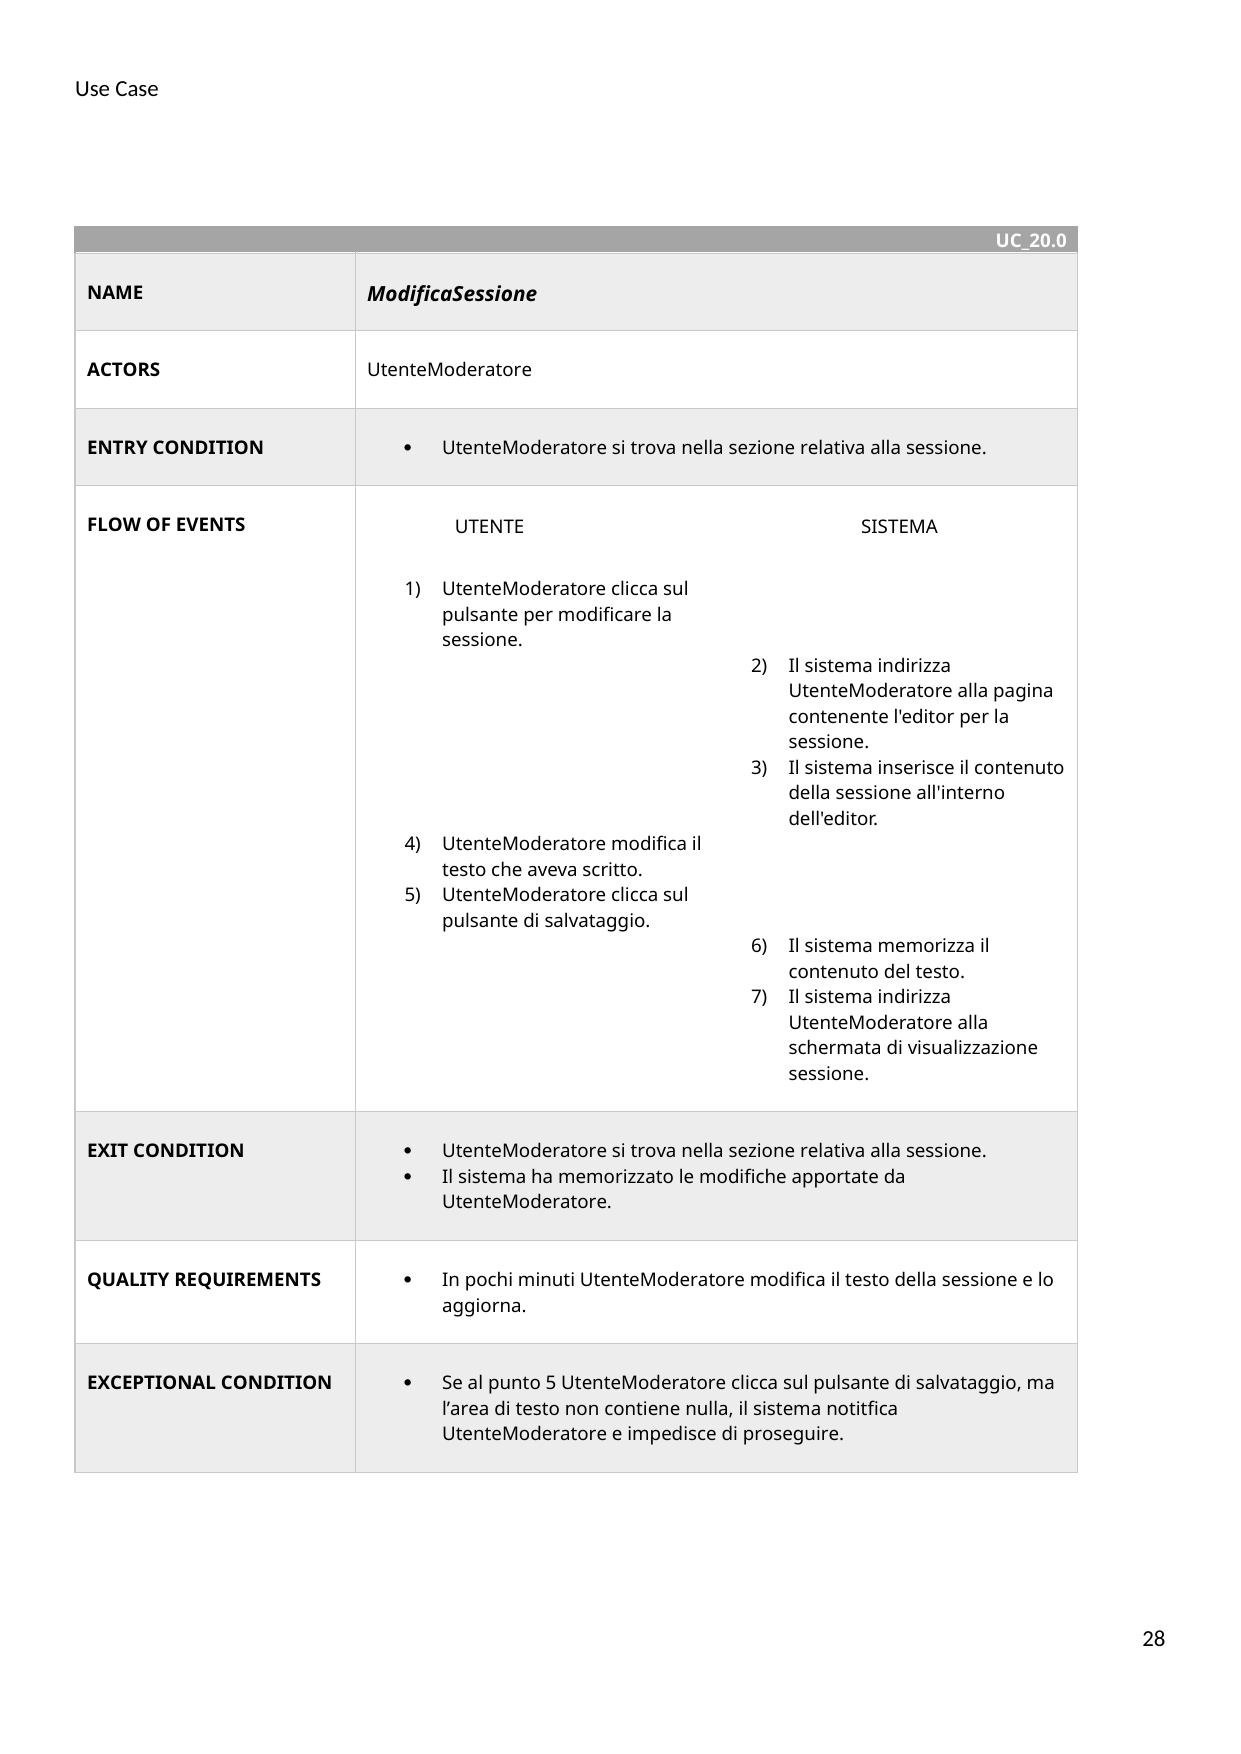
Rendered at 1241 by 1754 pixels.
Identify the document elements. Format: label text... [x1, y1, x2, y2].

table_cell In pochi minuti UtenteModeratore modifica il testo della sessione e lo aggiorna. [356, 1241, 1077, 1343]
table_cell FLOW OF EVENTS [76, 486, 355, 1111]
table_cell ENTRY CONDITION [76, 409, 355, 485]
table_cell QUALITY REQUIREMENTS [76, 1241, 355, 1343]
table_cell EXIT CONDITION [76, 1112, 355, 1240]
table_cell EXCEPTIONAL CONDITION [76, 1344, 355, 1472]
table_cell ModificaSessione [356, 254, 1077, 330]
table_cell UtenteModeratore [356, 331, 1077, 408]
table_cell ACTORS [76, 331, 355, 408]
table_header [76, 227, 355, 252]
table_cell NAME [76, 254, 355, 330]
table_cell Se al punto 5 UtenteModeratore clicca sul pulsante di salvataggio, ma l’area di testo non contiene nulla, il sistema notitfica UtenteModeratore e impedisce di proseguire. [356, 1344, 1077, 1472]
table_cell UtenteModeratore si trova nella sezione relativa alla sessione. [356, 409, 1077, 485]
table_header UC_20.0 [356, 227, 1077, 252]
table_cell UTENTE SISTEMA UtenteModeratore clicca sul pulsante per modificare la sessione. Il sistema indirizza UtenteModeratore alla pagina contenente l'editor per la sessione. Il sistema inserisce il contenuto della sessione all'interno dell'editor. UtenteModeratore modifica il testo che aveva scritto. UtenteModeratore clicca sul pulsante di salvataggio. Il sistema memorizza il contenuto del testo. Il sistema indirizza UtenteModeratore alla schermata di visualizzazione sessione. [356, 486, 1077, 1111]
table_cell UtenteModeratore si trova nella sezione relativa alla sessione. Il sistema ha memorizzato le modifiche apportate da UtenteModeratore. [356, 1112, 1077, 1240]
